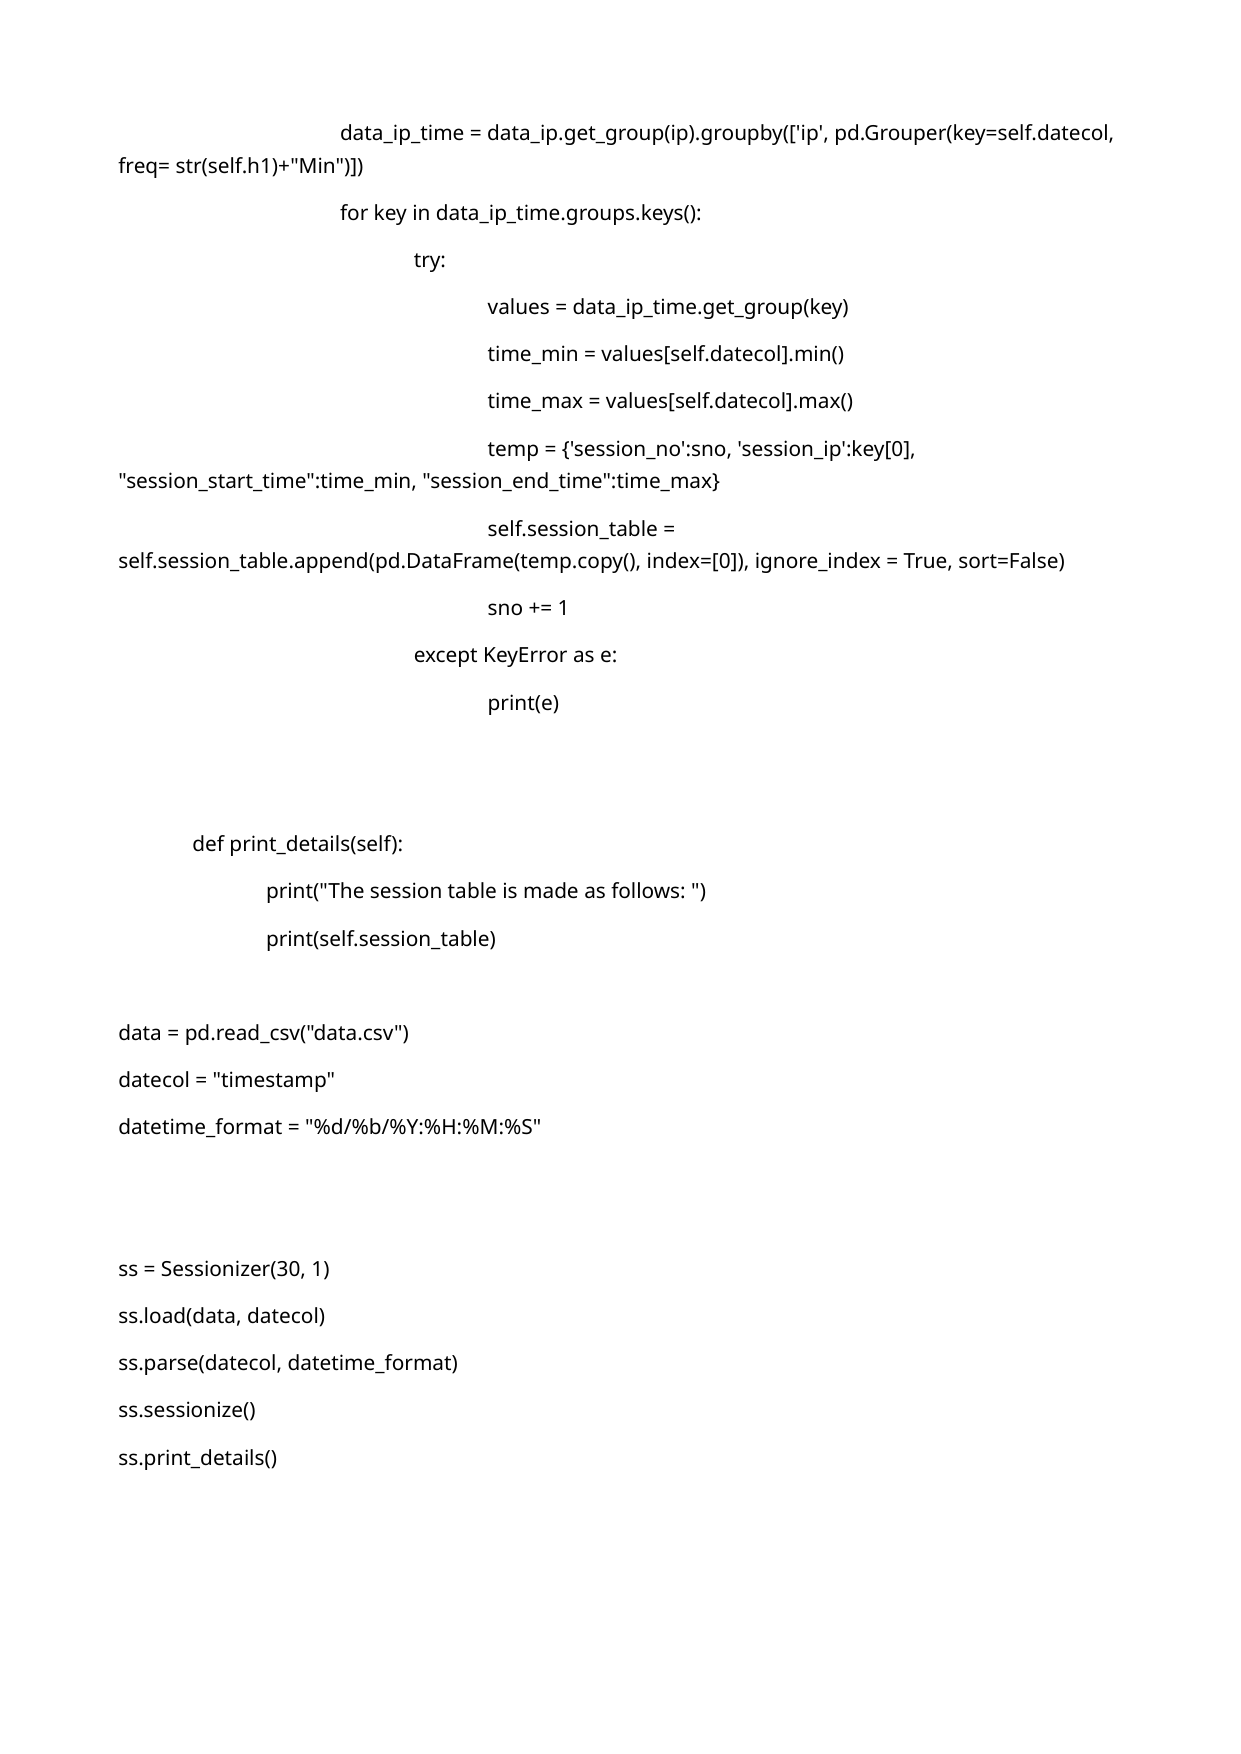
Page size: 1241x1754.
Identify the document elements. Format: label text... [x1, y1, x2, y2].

text ss.parse(datecol, datetime_format) [118, 1348, 1122, 1377]
text ss = Sessionizer(30, 1) [118, 1254, 1122, 1282]
text sno += 1 [118, 593, 1122, 622]
text self.session_table = self.session_table.append(pd.DataFrame(temp.copy(), index=[0]), ignore_index = True, sort=False) [118, 514, 1122, 575]
text print(e) [118, 688, 1122, 716]
text ss.print_details() [118, 1443, 1122, 1471]
text time_min = values[self.datecol].min() [118, 339, 1122, 368]
text for key in data_ip_time.groups.keys(): [118, 198, 1122, 226]
text print(self.session_table) [118, 924, 1122, 952]
text def print_details(self): [118, 829, 1122, 858]
text time_max = values[self.datecol].max() [118, 387, 1122, 415]
text except KeyError as e: [118, 641, 1122, 669]
text try: [118, 245, 1122, 273]
text data = pd.read_csv("data.csv") [118, 1018, 1122, 1047]
text temp = {'session_no':sno, 'session_ip':key[0], "session_start_time":time_min, "session_end_time":time_max} [118, 434, 1122, 495]
text ss.load(data, datecol) [118, 1301, 1122, 1330]
text ss.sessionize() [118, 1396, 1122, 1424]
text print("The session table is made as follows: ") [118, 877, 1122, 905]
text datetime_format = "%d/%b/%Y:%H:%M:%S" [118, 1112, 1122, 1141]
text datecol = "timestamp" [118, 1065, 1122, 1094]
text values = data_ip_time.get_group(key) [118, 292, 1122, 321]
text data_ip_time = data_ip.get_group(ip).groupby(['ip', pd.Grouper(key=self.datecol, freq= str(self.h1)+"Min")]) [118, 118, 1122, 179]
